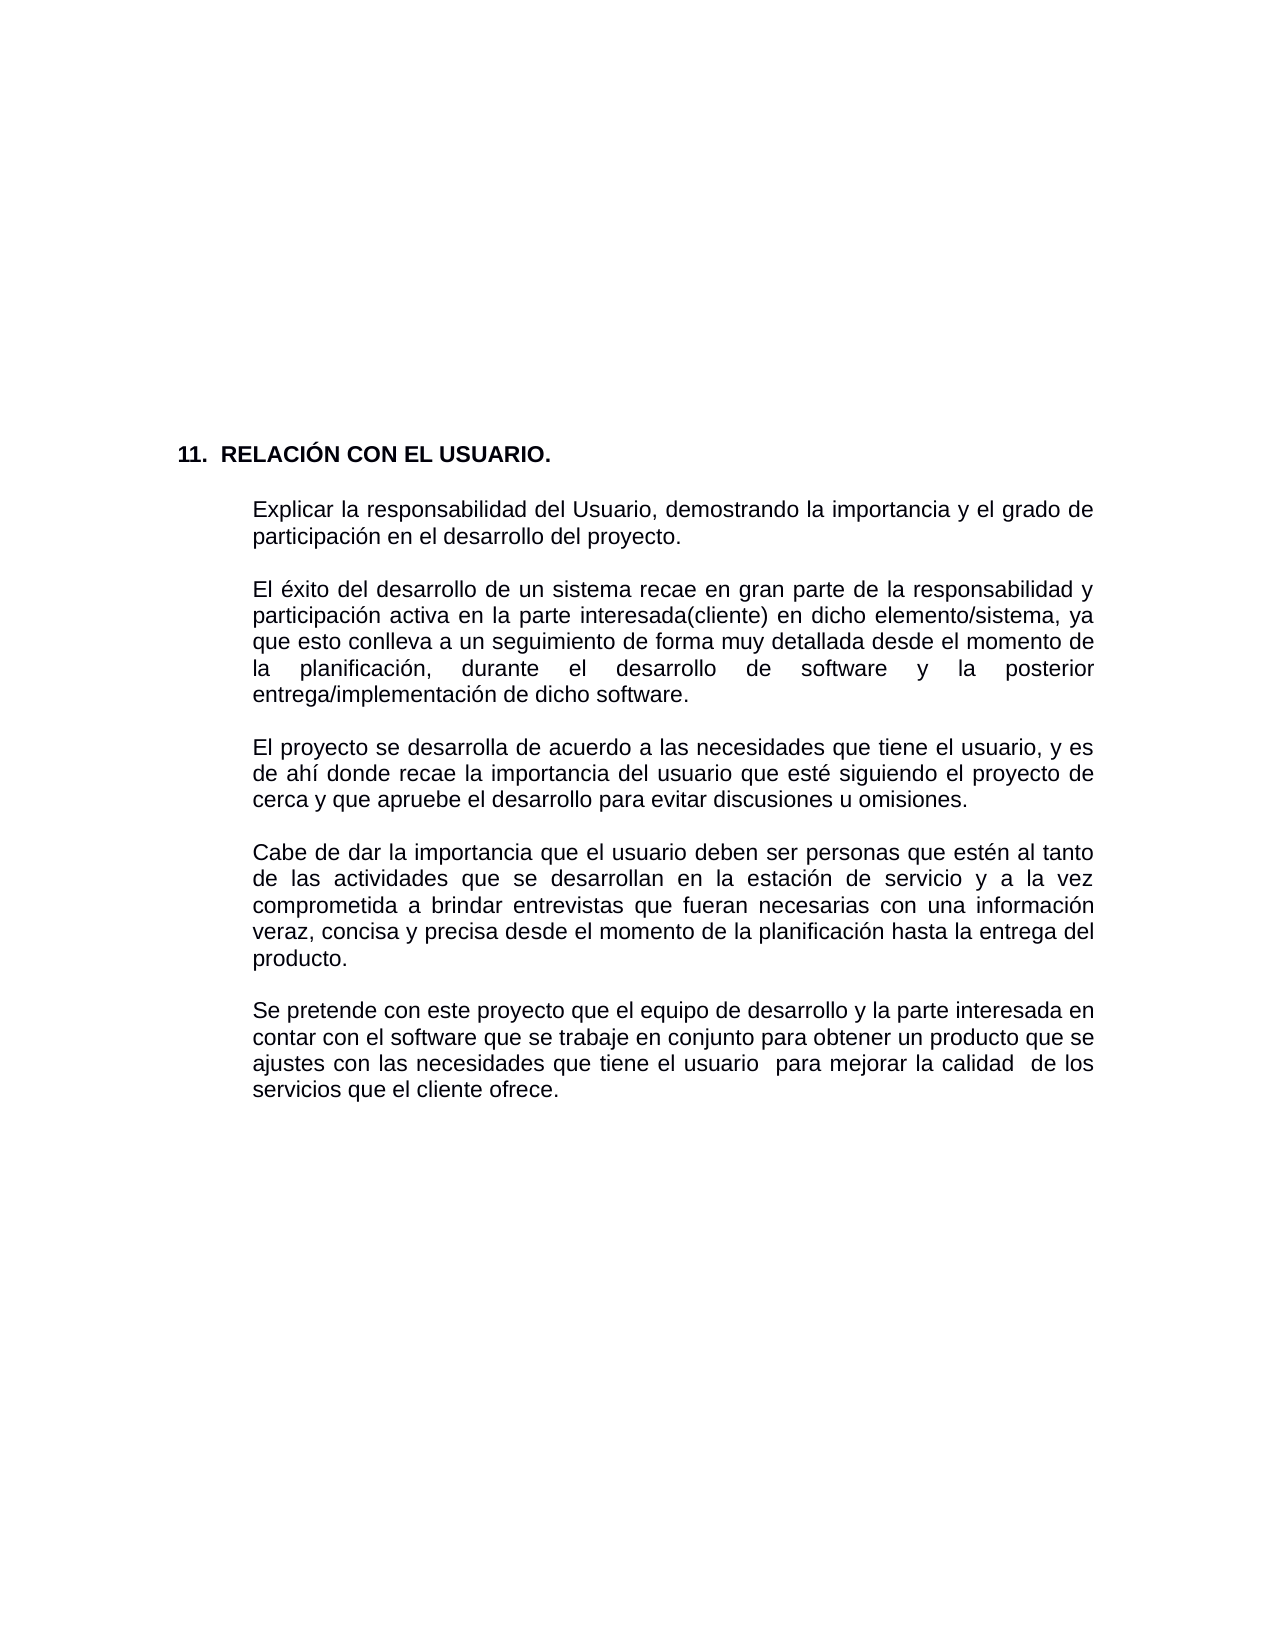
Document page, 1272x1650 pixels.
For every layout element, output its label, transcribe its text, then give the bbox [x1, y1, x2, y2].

text Cabe de dar la importancia que el usuario deben ser personas que estén al tanto de las actividades que se desarrollan en la estación de servicio y a la vez comprometida a brindar entrevistas que fueran necesarias con una información veraz, concisa y precisa desde el momento de la planificación hasta la entrega del producto. [252, 837, 1095, 971]
text 11. RELACIÓN CON EL USUARIO. [177, 441, 1095, 467]
text El proyecto se desarrolla de acuerdo a las necesidades que tiene el usuario, y es de ahí donde recae la importancia del usuario que esté siguiendo el proyecto de cerca y que apruebe el desarrollo para evitar discusiones u omisiones. [252, 732, 1095, 813]
text El éxito del desarrollo de un sistema recae en gran parte de la responsabilidad y participación activa en la parte interesada(cliente) en dicho elemento/sistema, ya que esto conlleva a un seguimiento de forma muy detallada desde el momento de la planificación, durante el desarrollo de software y la posterior entrega/implementación de dicho software. [252, 574, 1095, 707]
text Se pretende con este proyecto que el equipo de desarrollo y la parte interesada en contar con el software que se trabaje en conjunto para obtener un producto que se ajustes con las necesidades que tiene el usuario para mejorar la calidad de los servicios que el cliente ofrece. [252, 996, 1095, 1103]
text Explicar la responsabilidad del Usuario, demostrando la importancia y el grado de participación en el desarrollo del proyecto. [252, 497, 1095, 549]
